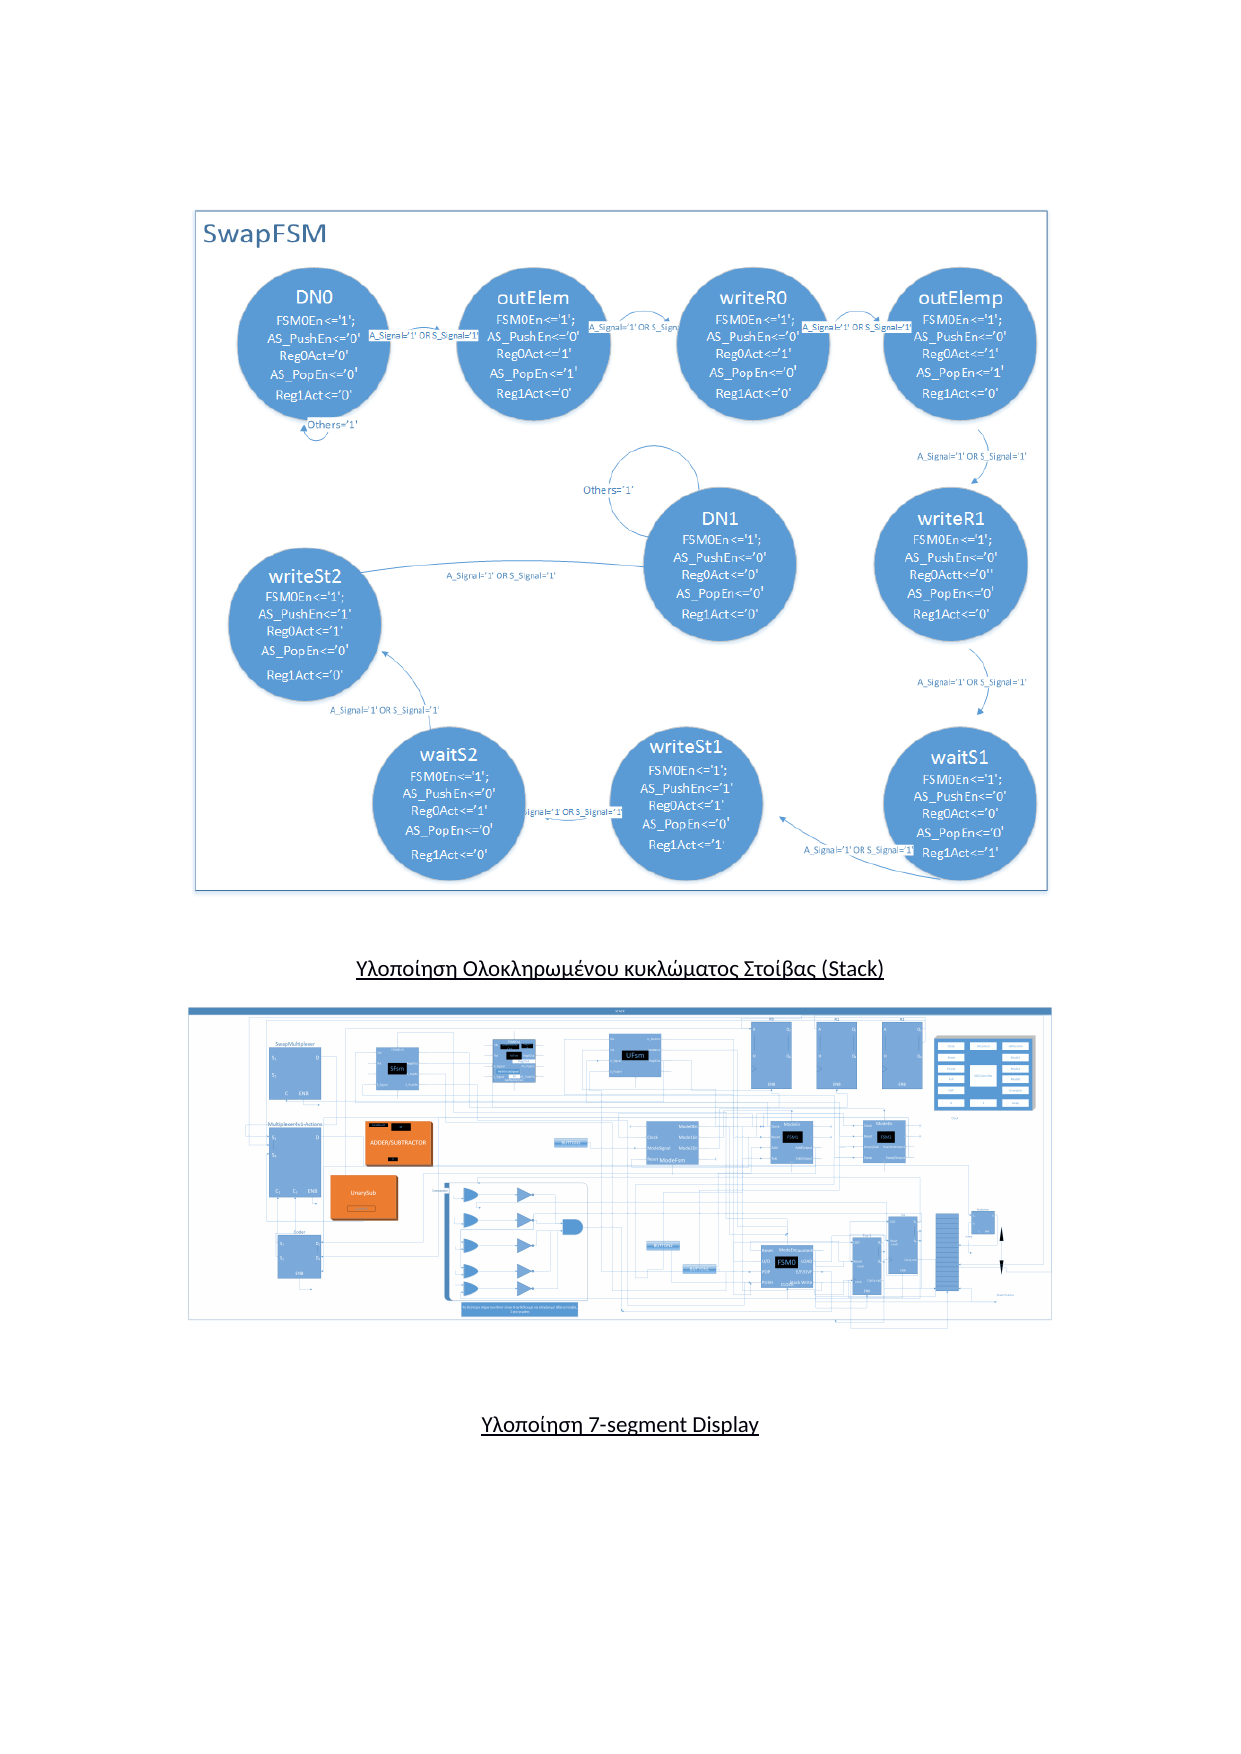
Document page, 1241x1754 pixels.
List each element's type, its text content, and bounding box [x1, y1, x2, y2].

text Υλοποίηση Ολοκληρωμένου κυκλώματος Στοίβας (Stack) [187, 954, 1053, 982]
picture [187, 207, 1053, 898]
picture [187, 1007, 1053, 1329]
text Υλοποίηση 7-segment Display [187, 1410, 1053, 1438]
